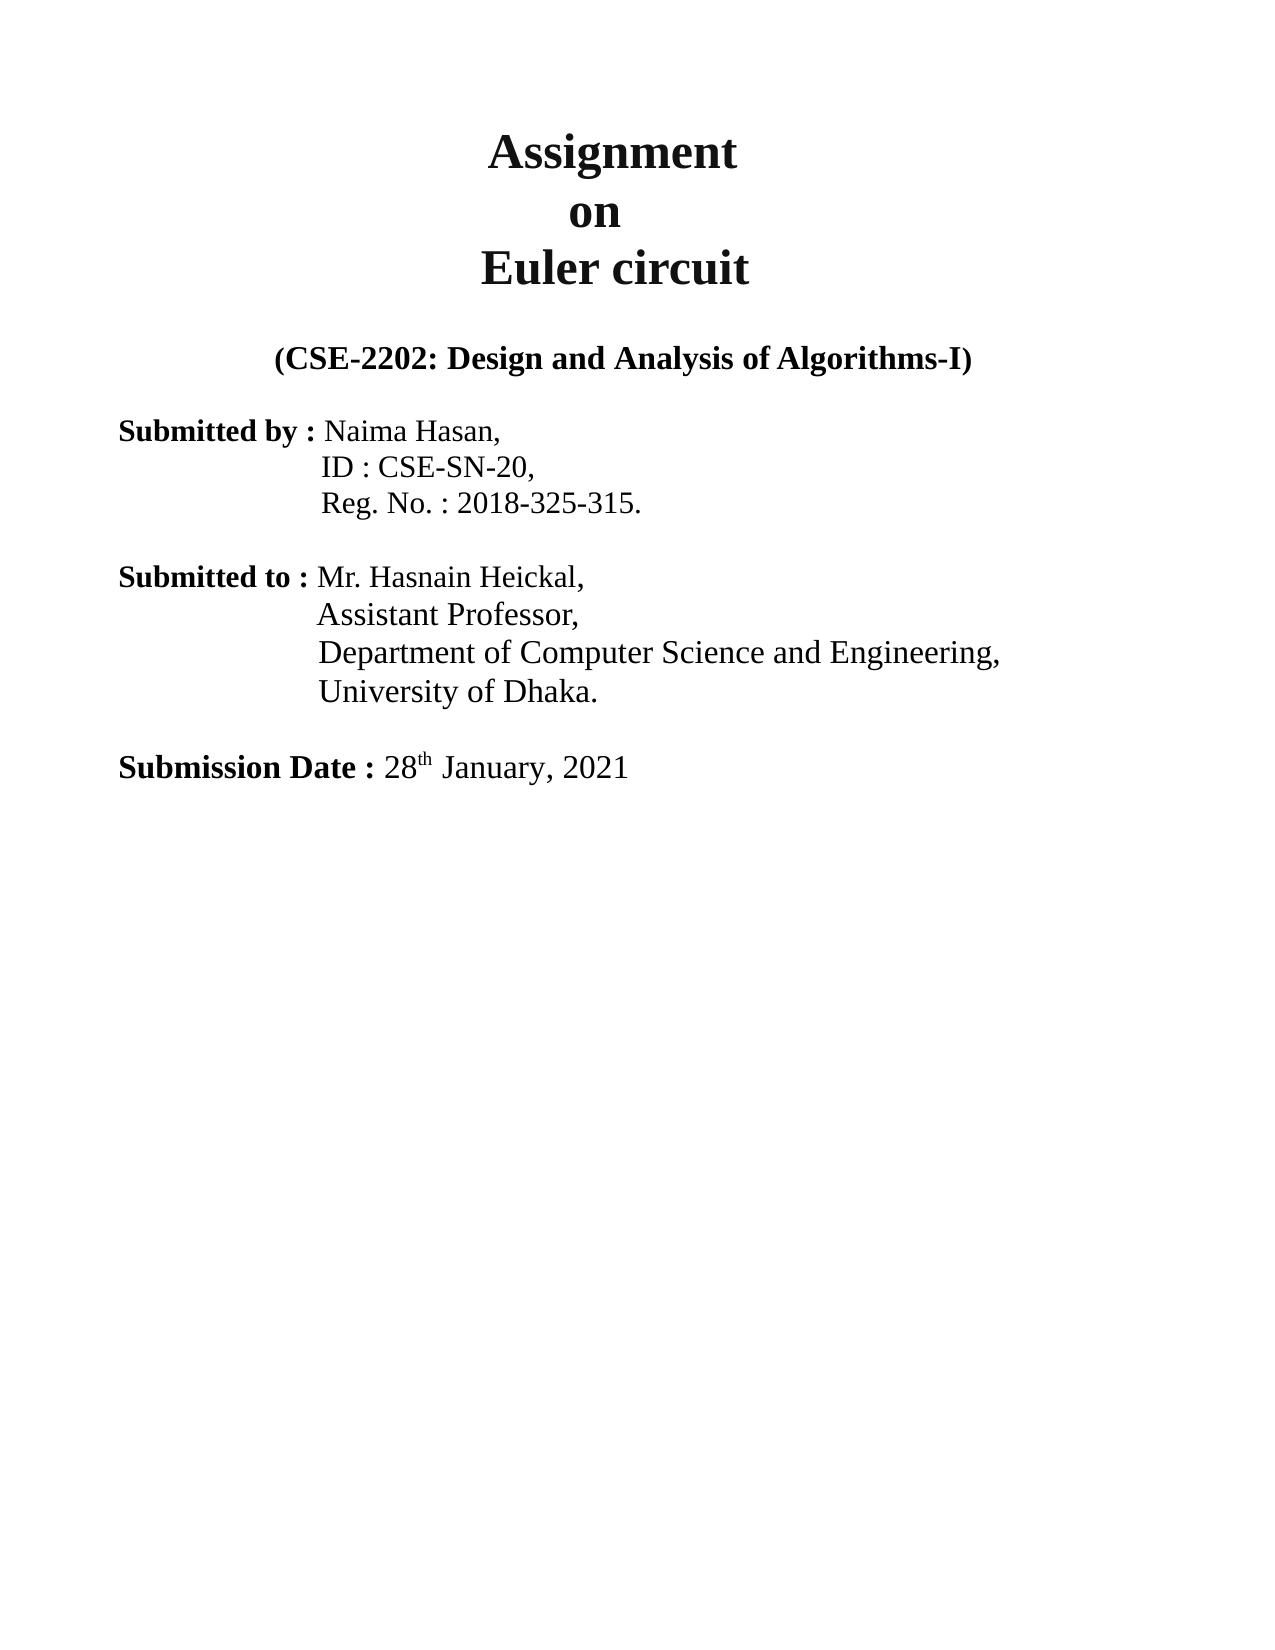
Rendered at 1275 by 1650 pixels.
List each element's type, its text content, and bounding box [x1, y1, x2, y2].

text (CSE-2202: Design and Analysis of Algorithms-I) [118, 338, 1157, 376]
text Assignment [118, 118, 1157, 180]
text Reg. No. : 2018-325-315. [118, 484, 1157, 520]
text University of Dhaka. [118, 671, 1157, 709]
text Submitted by : Naima Hasan, [118, 412, 1157, 448]
text Euler circuit [118, 238, 1157, 295]
text Submitted to : Mr. Hasnain Heickal, [118, 556, 1157, 594]
text Department of Computer Science and Engineering, [118, 633, 1157, 671]
text ID : CSE-SN-20, [118, 448, 1157, 484]
text Submission Date : 28th January, 2021 [118, 748, 1157, 786]
text on [118, 180, 1157, 238]
text Assistant Professor, [118, 594, 1157, 633]
